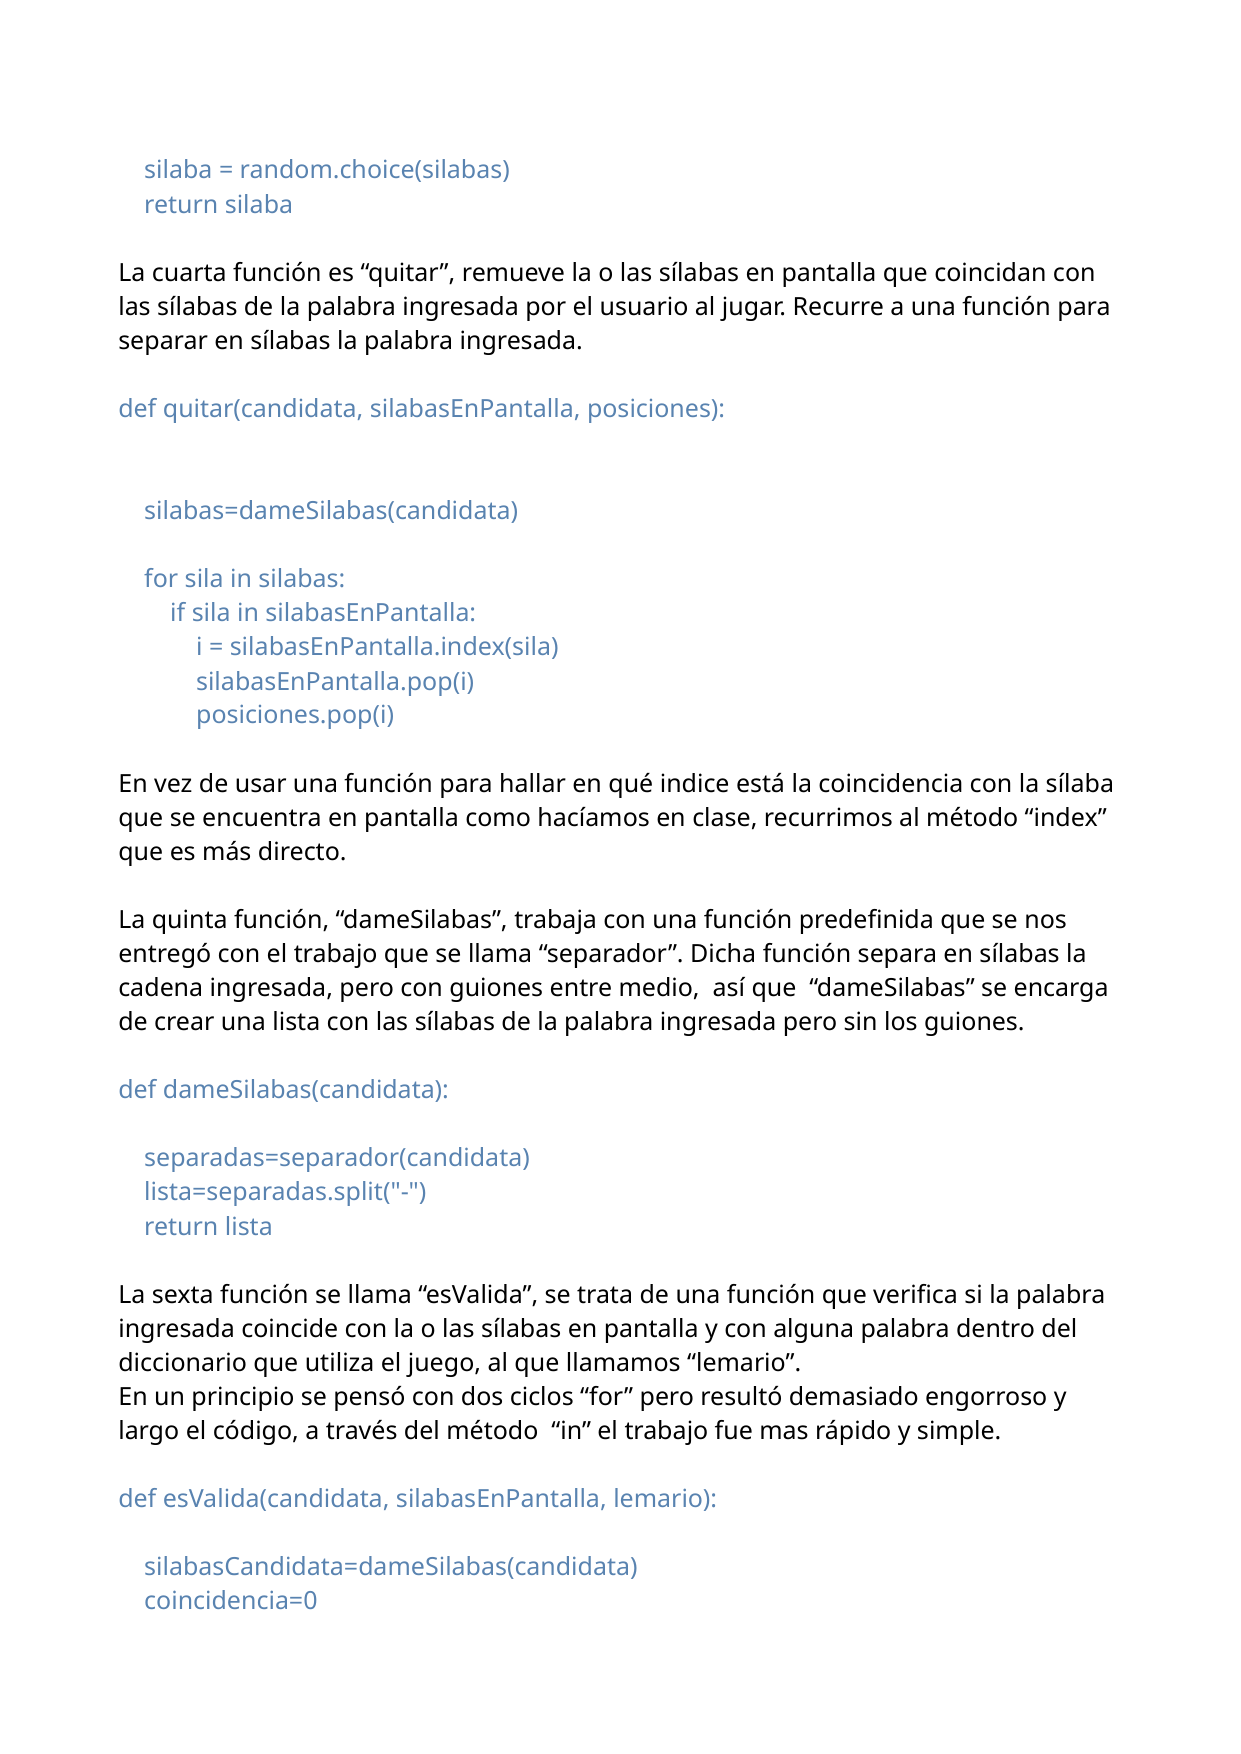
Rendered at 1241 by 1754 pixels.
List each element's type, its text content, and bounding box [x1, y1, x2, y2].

text En un principio se pensó con dos ciclos “for” pero resultó demasiado engorroso y largo el código, a través del método “in” el trabajo fue mas rápido y simple. [118, 1378, 1122, 1447]
text La cuarta función es “quitar”, remueve la o las sílabas en pantalla que coincidan con las sílabas de la palabra ingresada por el usuario al jugar. Recurre a una función para separar en sílabas la palabra ingresada. [118, 254, 1122, 357]
text En vez de usar una función para hallar en qué indice está la coincidencia con la sílaba que se encuentra en pantalla como hacíamos en clase, recurrimos al método “index” que es más directo. [118, 765, 1122, 867]
text silabasEnPantalla.pop(i) [118, 663, 1122, 697]
text coincidencia=0 [118, 1583, 1122, 1617]
text La sexta función se llama “esValida”, se trata de una función que verifica si la palabra ingresada coincide con la o las sílabas en pantalla y con alguna palabra dentro del diccionario que utiliza el juego, al que llamamos “lemario”. [118, 1276, 1122, 1378]
text def esValida(candidata, silabasEnPantalla, lemario): [118, 1481, 1122, 1515]
text return silaba [118, 186, 1122, 220]
text i = silabasEnPantalla.index(sila) [118, 629, 1122, 663]
text silaba = random.choice(silabas) [118, 152, 1122, 186]
text def quitar(candidata, silabasEnPantalla, posiciones): [118, 391, 1122, 425]
text posiciones.pop(i) [118, 697, 1122, 731]
text def dameSilabas(candidata): [118, 1072, 1122, 1106]
text silabas=dameSilabas(candidata) [118, 493, 1122, 527]
text for sila in silabas: [118, 561, 1122, 595]
text separadas=separador(candidata) [118, 1140, 1122, 1174]
text silabasCandidata=dameSilabas(candidata) [118, 1549, 1122, 1583]
text return lista [118, 1208, 1122, 1242]
text if sila in silabasEnPantalla: [118, 595, 1122, 629]
text La quinta función, “dameSilabas”, trabaja con una función predefinida que se nos entregó con el trabajo que se llama “separador”. Dicha función separa en sílabas la cadena ingresada, pero con guiones entre medio, así que “dameSilabas” se encarga de crear una lista con las sílabas de la palabra ingresada pero sin los guiones. [118, 902, 1122, 1038]
text lista=separadas.split("-") [118, 1174, 1122, 1208]
